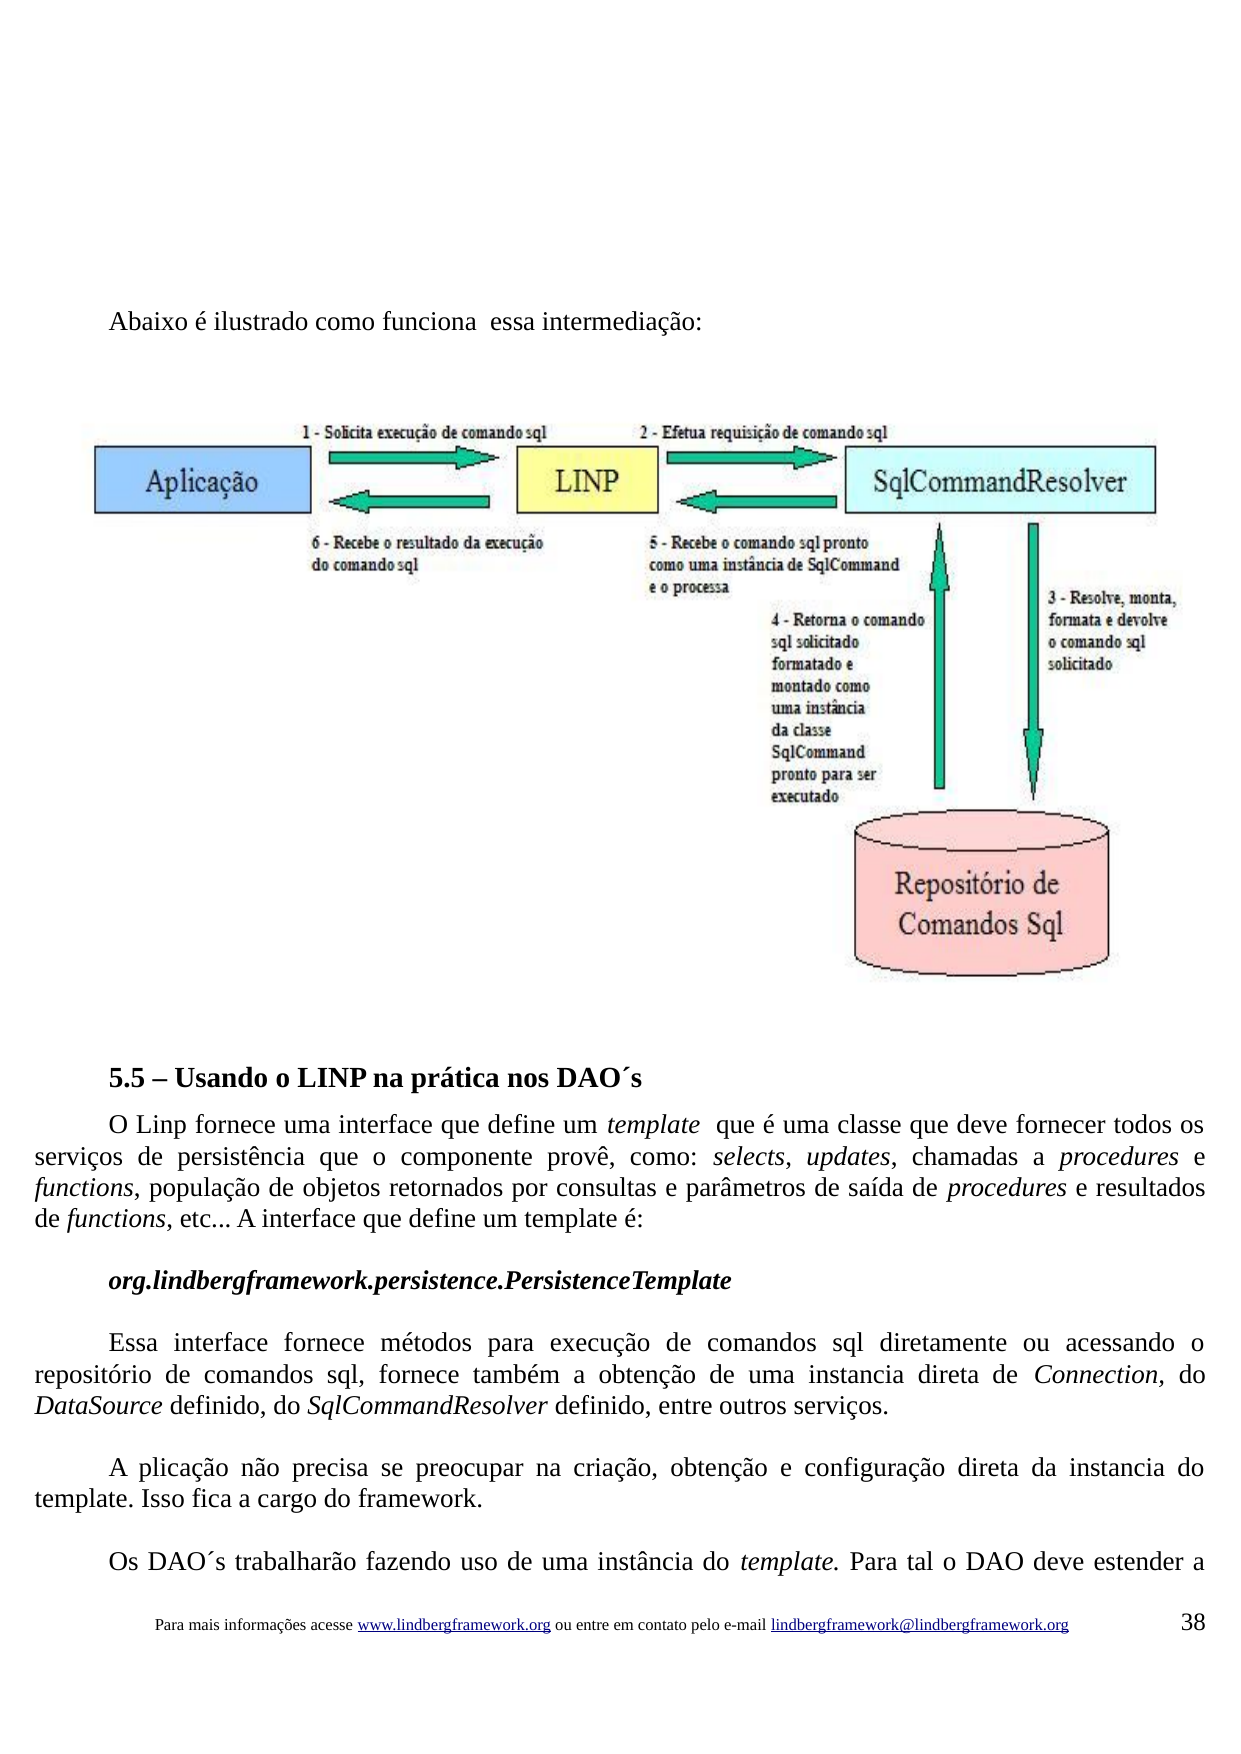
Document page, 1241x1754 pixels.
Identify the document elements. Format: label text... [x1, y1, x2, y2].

text Essa interface fornece métodos para execução de comandos sql diretamente ou acessando o repositório de comandos sql, fornece também a obtenção de uma instancia direta de Connection, do DataSource definido, do SqlCommandResolver definido, entre outros serviços. [34, 1327, 1206, 1420]
text A plicação não precisa se preocupar na criação, obtenção e configuração direta da instancia do template. Isso fica a cargo do framework. [34, 1451, 1206, 1513]
subtitle 5.5 – Usando o LINP na prática nos DAO´s [94, 1060, 1206, 1094]
text Abaixo é ilustrado como funciona essa intermediação: [34, 305, 1206, 336]
picture [57, 336, 1183, 1010]
text O Linp fornece uma interface que define um template que é uma classe que deve fornecer todos os serviços de persistência que o componente provê, como: selects, updates, chamadas a procedures e functions, população de objetos retornados por consultas e parâmetros de saída de procedures e resultados de functions, etc... A interface que define um template é: [34, 1106, 1206, 1233]
text Os DAO´s trabalharão fazendo uso de uma instância do template. Para tal o DAO deve estender a [34, 1544, 1206, 1576]
text org.lindbergframework.persistence.PersistenceTemplate [34, 1264, 1206, 1295]
